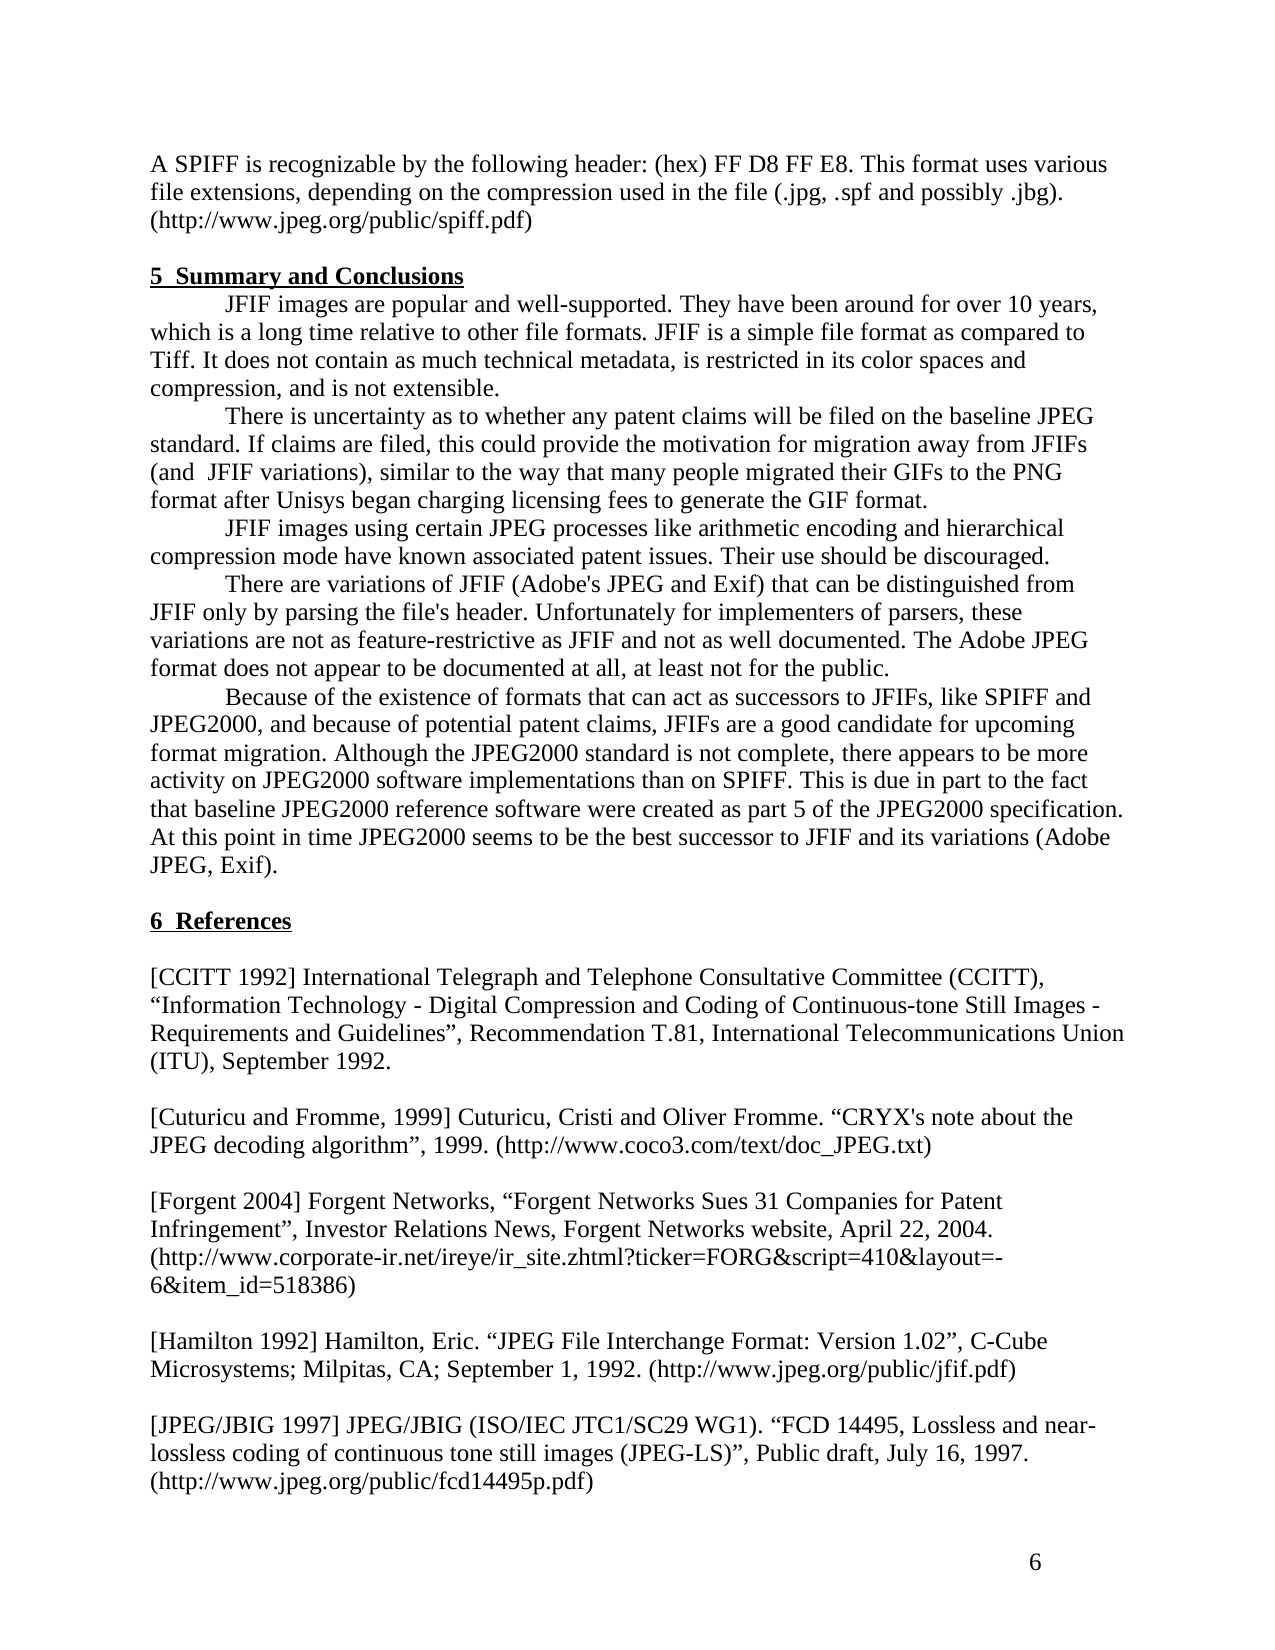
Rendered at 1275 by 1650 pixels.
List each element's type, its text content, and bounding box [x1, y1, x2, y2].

text [CCITT 1992] International Telegraph and Telephone Consultative Committee (CCITT), “Information Technology - Digital Compression and Coding of Continuous-tone Still Images - Requirements and Guidelines”, Recommendation T.81, International Telecommunications Union (ITU), September 1992. [150, 963, 1125, 1075]
text [Forgent 2004] Forgent Networks, “Forgent Networks Sues 31 Companies for Patent Infringement”, Investor Relations News, Forgent Networks website, April 22, 2004. [150, 1187, 1125, 1243]
text JFIF images using certain JPEG processes like arithmetic encoding and hierarchical compression mode have known associated patent issues. Their use should be discouraged. [150, 514, 1125, 570]
text JFIF images are popular and well-supported. They have been around for over 10 years, which is a long time relative to other file formats. JFIF is a simple file format as compared to Tiff. It does not contain as much technical metadata, is restricted in its color spaces and compression, and is not extensible. [150, 290, 1125, 402]
text (http://www.corporate-ir.net/ireye/ir_site.zhtml?ticker=FORG&script=410&layout=-6&item_id=518386) [150, 1243, 1125, 1299]
text There are variations of JFIF (Adobe's JPEG and Exif) that can be distinguished from JFIF only by parsing the file's header. Unfortunately for implementers of parsers, these variations are not as feature-restrictive as JFIF and not as well documented. The Adobe JPEG format does not appear to be documented at all, at least not for the public. [150, 570, 1125, 682]
text 6 References [150, 907, 1125, 934]
text (http://www.jpeg.org/public/fcd14495p.pdf) [150, 1467, 1125, 1495]
text Because of the existence of formats that can act as successors to JFIFs, like SPIFF and JPEG2000, and because of potential patent claims, JFIFs are a good candidate for upcoming format migration. Although the JPEG2000 standard is not complete, there appears to be more activity on JPEG2000 software implementations than on SPIFF. This is due in part to the fact that baseline JPEG2000 reference software were created as part 5 of the JPEG2000 specification. At this point in time JPEG2000 seems to be the best successor to JFIF and its variations (Adobe JPEG, Exif). [150, 682, 1125, 878]
text [JPEG/JBIG 1997] JPEG/JBIG (ISO/IEC JTC1/SC29 WG1). “FCD 14495, Lossless and near-lossless coding of continuous tone still images (JPEG-LS)”, Public draft, July 16, 1997. [150, 1411, 1125, 1467]
text [Hamilton 1992] Hamilton, Eric. “JPEG File Interchange Format: Version 1.02”, C-Cube Microsystems; Milpitas, CA; September 1, 1992. (http://www.jpeg.org/public/jfif.pdf) [150, 1327, 1125, 1383]
text There is uncertainty as to whether any patent claims will be filed on the baseline JPEG standard. If claims are filed, this could provide the motivation for migration away from JFIFs (and JFIF variations), similar to the way that many people migrated their GIFs to the PNG format after Unisys began charging licensing fees to generate the GIF format. [150, 402, 1125, 514]
subtitle 5 Summary and Conclusions [150, 262, 1125, 290]
text [Cuturicu and Fromme, 1999] Cuturicu, Cristi and Oliver Fromme. “CRYX's note about the JPEG decoding algorithm”, 1999. (http://www.coco3.com/text/doc_JPEG.txt) [150, 1103, 1125, 1159]
text A SPIFF is recognizable by the following header: (hex) FF D8 FF E8. This format uses various file extensions, depending on the compression used in the file (.jpg, .spf and possibly .jbg). (http://www.jpeg.org/public/spiff.pdf) [150, 150, 1125, 234]
